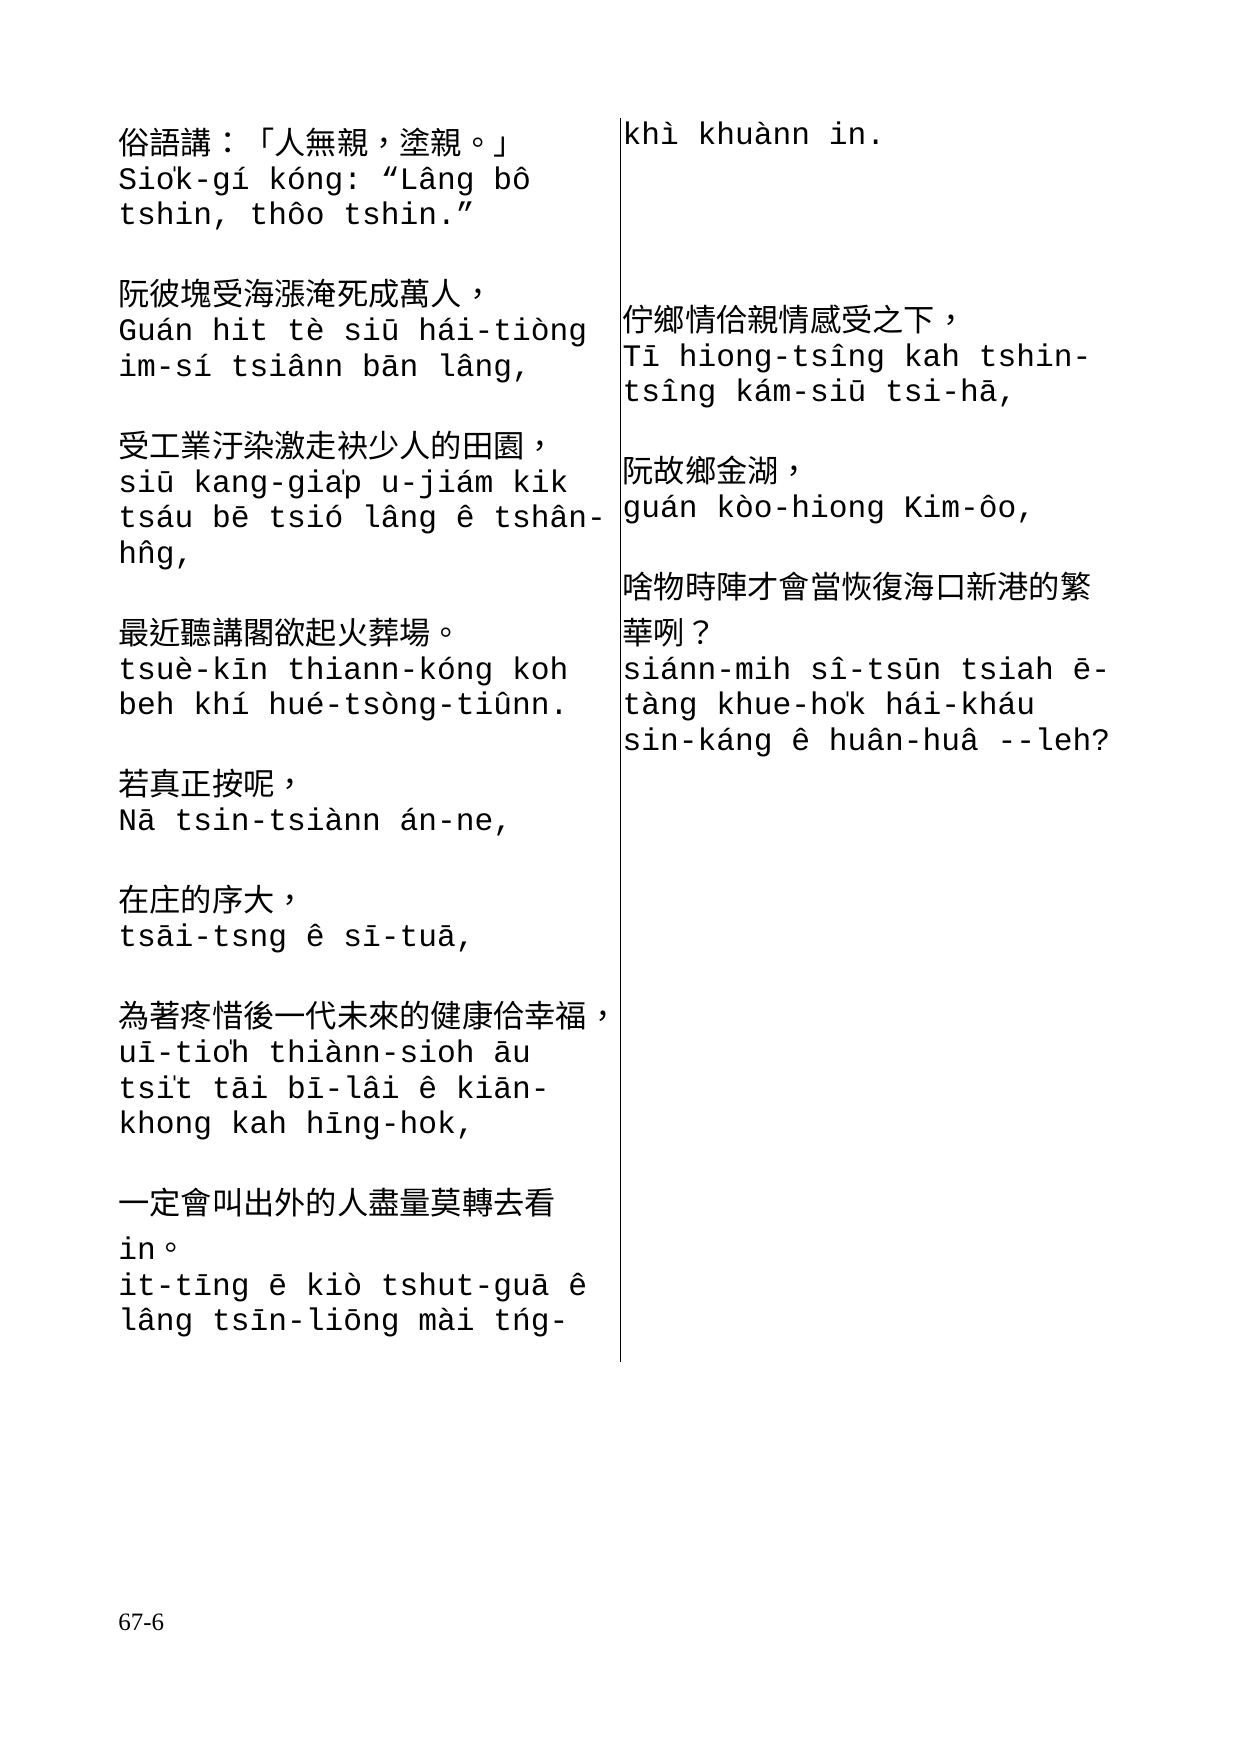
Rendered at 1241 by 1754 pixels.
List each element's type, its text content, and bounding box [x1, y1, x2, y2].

text 佇鄉情佮親情感受之下， [622, 295, 1122, 340]
text 最近聽講閣欲起火葬場。 [118, 608, 618, 653]
text 阮故鄉金湖， [622, 447, 1122, 492]
text tsuè-kīn thiann-kóng koh beh khí hué-tsòng-tiûnn. [118, 653, 618, 724]
text 在庄的序大， [118, 875, 618, 921]
text siū kang-gia̍p u-jiám kik tsáu bē tsió lâng ê tshân-hn̂g, [118, 466, 618, 572]
text khì khuànn in. [622, 118, 1122, 153]
text 啥物時陣才會當恢復海口新港的繁華咧？ [622, 563, 1122, 653]
text 阮彼塊受海漲淹死成萬人， [118, 269, 618, 315]
text 若真正按呢， [118, 759, 618, 804]
text Sio̍k-gí kóng: “Lâng bô tshin, thôo tshin.” [118, 163, 618, 234]
text tsāi-tsng ê sī-tuā, [118, 921, 618, 956]
text 一定會叫出外的人盡量莫轉去看in。 [118, 1178, 618, 1269]
text 俗語講：「人無親，塗親。」 [118, 118, 618, 163]
text siánn-mih sî-tsūn tsiah ē-tàng khue-ho̍k hái-kháu sin-káng ê huân-huâ --leh? [622, 653, 1122, 759]
text 為著疼惜後一代未來的健康佮幸福， [118, 991, 618, 1037]
text uī-tio̍h thiànn-sioh āu tsi̍t tāi bī-lâi ê kiān-khong kah hīng-hok, [118, 1037, 618, 1143]
text Guán hit tè siū hái-tiòng im-sí tsiânn bān lâng, [118, 315, 618, 386]
text Tī hiong-tsîng kah tshin-tsîng kám-siū tsi-hā, [622, 340, 1122, 411]
text Nā tsin-tsiànn án-ne, [118, 804, 618, 840]
text it-tīng ē kiò tshut-guā ê lâng tsīn-liōng mài tńg- [118, 1269, 618, 1340]
text guán kòo-hiong Kim-ôo, [622, 492, 1122, 527]
text 受工業汙染激走袂少人的田園， [118, 421, 618, 466]
